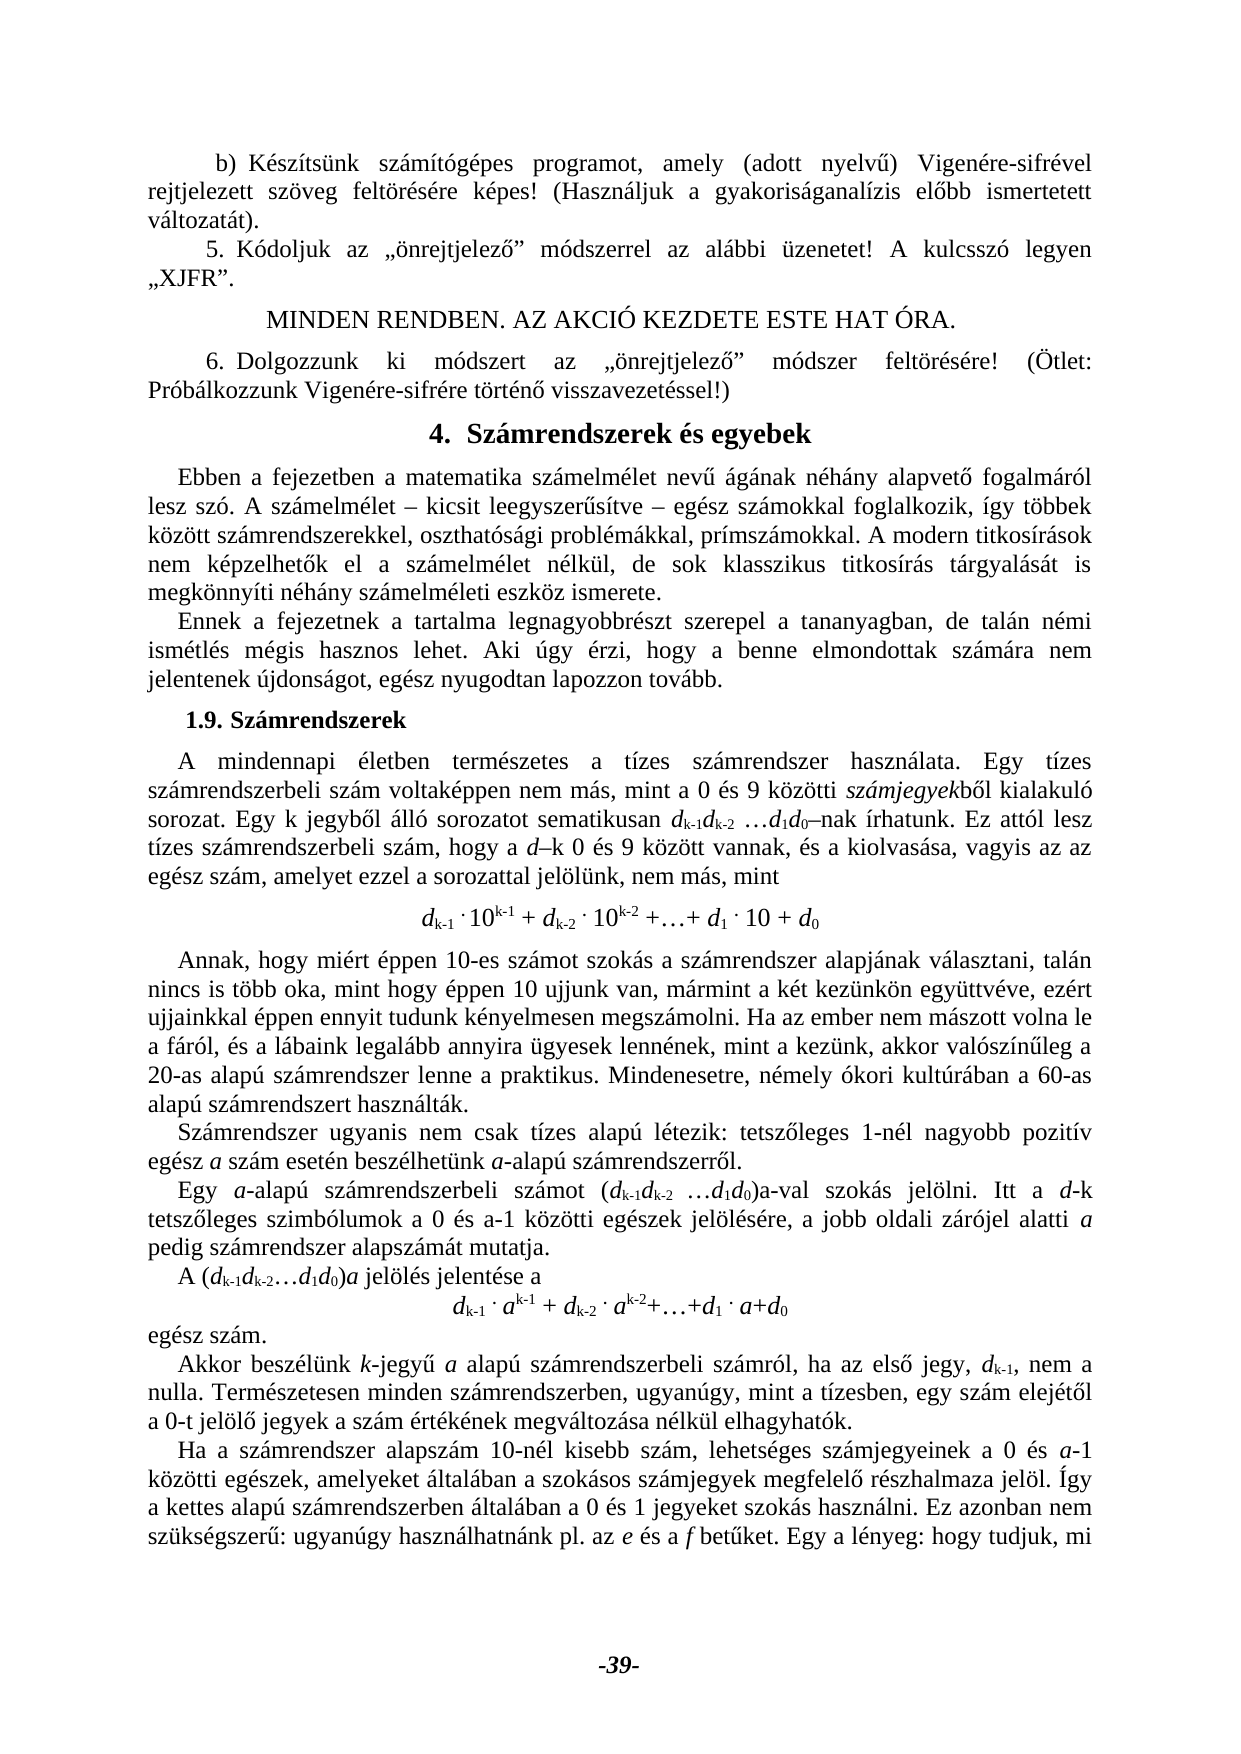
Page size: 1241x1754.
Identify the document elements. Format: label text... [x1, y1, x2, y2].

text dk-1 . 10k-1 + dk-2 . 10k-2 +…+ d1 . 10 + d0 [148, 902, 1093, 932]
text Akkor beszélünk k-jegyű a alapú számrendszerbeli számról, ha az első jegy, dk-1, nem a nulla. Természetesen minden számrendszerben, ugyanúgy, mint a tízesben, egy szám elejétől a 0-t jelölő jegyek a szám értékének megváltozása nélkül elhagyhatók. [148, 1349, 1093, 1435]
text Ennek a fejezetnek a tartalma legnagyobbrészt szerepel a tananyagban, de talán némi ismétlés mégis hasznos lehet. Aki úgy érzi, hogy a benne elmondottak számára nem jelentenek újdonságot, egész nyugodtan lapozzon tovább. [148, 606, 1093, 692]
text Egy a-alapú számrendszerbeli számot (dk-1dk-2 …d1d0)a-val szokás jelölni. Itt a d-k tetszőleges szimbólumok a 0 és a-1 közötti egészek jelölésére, a jobb oldali zárójel alatti a pedig számrendszer alapszámát mutatja. [148, 1175, 1093, 1261]
list Számrendszerek és egyebek [148, 416, 1093, 450]
text Számrendszer ugyanis nem csak tízes alapú létezik: tetszőleges 1-nél nagyobb pozitív egész a szám esetén beszélhetünk a-alapú számrendszerről. [148, 1117, 1093, 1175]
text Ha a számrendszer alapszám 10-nél kisebb szám, lehetséges számjegyeinek a 0 és a-1 közötti egészek, amelyeket általában a szokásos számjegyek megfelelő részhalmaza jelöl. Így a kettes alapú számrendszerben általában a 0 és 1 jegyeket szokás használni. Ez azonban nem szükségszerű: ugyanúgy használhatnánk pl. az e és a f betűket. Egy a lényeg: hogy tudjuk, mi [148, 1435, 1093, 1550]
text A (dk-1dk-2…d1d0)a jelölés jelentése a [148, 1261, 1093, 1290]
text egész szám. [148, 1320, 1093, 1349]
text Annak, hogy miért éppen 10-es számot szokás a számrendszer alapjának választani, talán nincs is több oka, mint hogy éppen 10 ujjunk van, mármint a két kezünkön együttvéve, ezért ujjainkkal éppen ennyit tudunk kényelmesen megszámolni. Ha az ember nem mászott volna le a fáról, és a lábaink legalább annyira ügyesek lennének, mint a kezünk, akkor valószínűleg a 20-as alapú számrendszer lenne a praktikus. Mindenesetre, némely ókori kultúrában a 60-as alapú számrendszert használták. [148, 945, 1093, 1117]
list Dolgozzunk ki módszert az „önrejtjelező” módszer feltörésére! (Ötlet: Próbálkozzunk Vigenére-sifrére történő visszavezetéssel!) [148, 346, 1093, 404]
subtitle Számrendszerek [185, 705, 1093, 734]
text MINDEN RENDBEN. AZ AKCIÓ KEZDETE ESTE HAT ÓRA. [266, 304, 1093, 334]
list Készítsünk számítógépes programot, amely (adott nyelvű) Vigenére-sifrével rejtjelezett szöveg feltörésére képes! (Használjuk a gyakoriságanalízis előbb ismertetett változatát). [148, 148, 1093, 234]
list Kódoljuk az „önrejtjelező” módszerrel az alábbi üzenetet! A kulcsszó legyen „XJFR”. [148, 234, 1093, 291]
text Ebben a fejezetben a matematika számelmélet nevű ágának néhány alapvető fogalmáról lesz szó. A számelmélet – kicsit leegyszerűsítve – egész számokkal foglalkozik, így többek között számrendszerekkel, oszthatósági problémákkal, prímszámokkal. A modern titkosírások nem képzelhetők el a számelmélet nélkül, de sok klasszikus titkosírás tárgyalását is megkönnyíti néhány számelméleti eszköz ismerete. [148, 462, 1093, 606]
text dk-1 . ak-1 + dk-2 . ak-2+…+d1 . a+d0 [148, 1290, 1093, 1320]
text A mindennapi életben természetes a tízes számrendszer használata. Egy tízes számrendszerbeli szám voltaképpen nem más, mint a 0 és 9 közötti számjegyekből kialakuló sorozat. Egy k jegyből álló sorozatot sematikusan dk-1dk-2 …d1d0–nak írhatunk. Ez attól lesz tízes számrendszerbeli szám, hogy a d–k 0 és 9 között vannak, és a kiolvasása, vagyis az az egész szám, amelyet ezzel a sorozattal jelölünk, nem más, mint [148, 746, 1093, 890]
